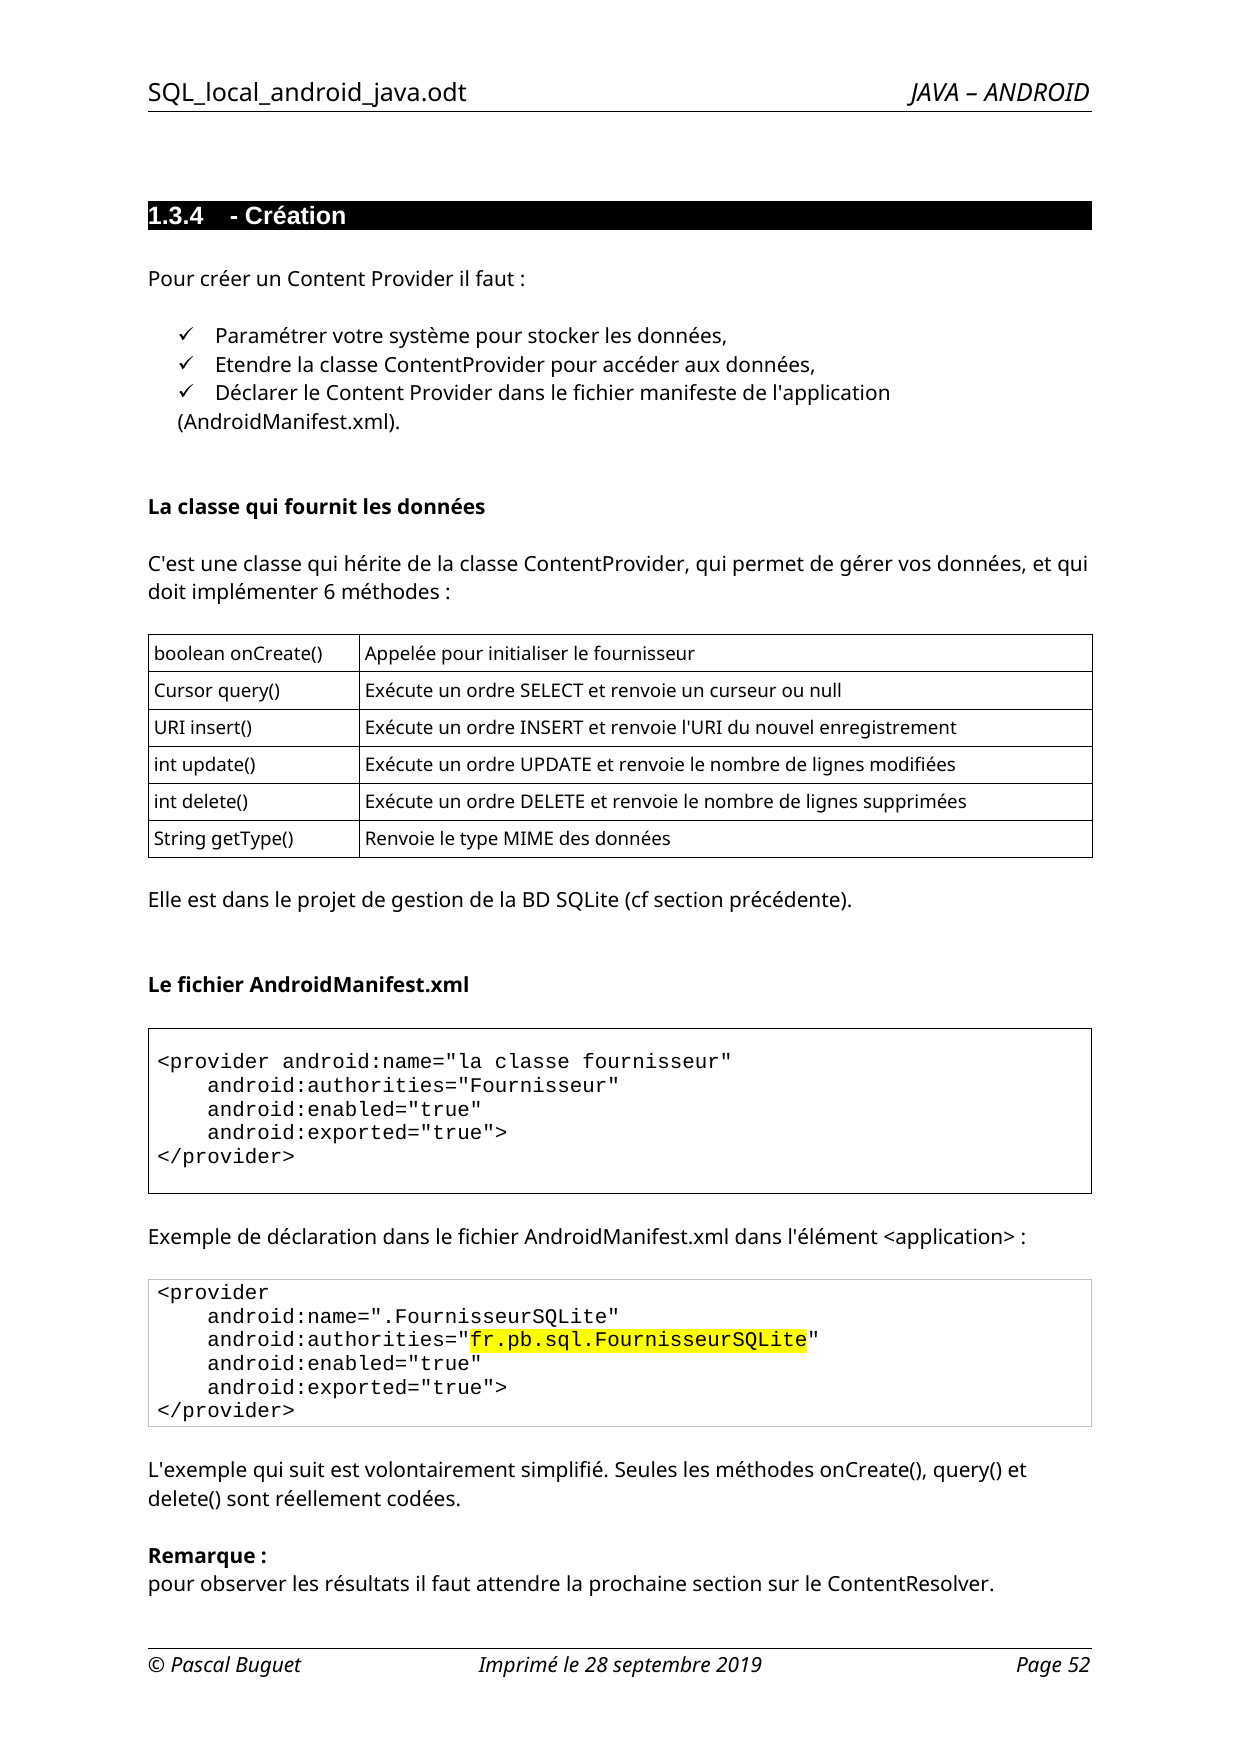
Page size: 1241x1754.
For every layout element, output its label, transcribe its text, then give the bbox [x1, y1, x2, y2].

text Elle est dans le projet de gestion de la BD SQLite (cf section précédente). [148, 885, 1092, 914]
text L'exemple qui suit est volontairement simplifié. Seules les méthodes onCreate(), query() et delete() sont réellement codées. [148, 1456, 1092, 1512]
text La classe qui fournit les données [148, 492, 1092, 521]
text android:exported="true"> [149, 1373, 1091, 1397]
text android:enabled="true" [149, 1075, 1091, 1098]
text Exemple de déclaration dans le fichier AndroidManifest.xml dans l'élément <application> : [148, 1222, 1092, 1251]
table_cell Cursor query() [149, 672, 359, 708]
table_header boolean onCreate() [149, 635, 359, 671]
list Etendre la classe ContentProvider pour accéder aux données, [177, 350, 1092, 378]
table_cell Exécute un ordre INSERT et renvoie l'URI du nouvel enregistrement [360, 710, 1092, 746]
text </provider> [149, 1122, 1091, 1193]
table_cell Renvoie le type MIME des données [360, 821, 1092, 857]
text Remarque : [148, 1541, 1092, 1569]
text <provider android:name="la classe fournisseur" [149, 1029, 1091, 1051]
text C'est une classe qui hérite de la classe ContentProvider, qui permet de gérer vos données, et qui doit implémenter 6 méthodes : [148, 549, 1092, 606]
table_cell Exécute un ordre DELETE et renvoie le nombre de lignes supprimées [360, 784, 1092, 820]
text android:exported="true"> [149, 1098, 1091, 1122]
table_cell int delete() [149, 784, 359, 820]
table_cell int update() [149, 747, 359, 783]
list Paramétrer votre système pour stocker les données, [177, 321, 1092, 350]
text android:enabled="true" [149, 1350, 1091, 1373]
text Le fichier AndroidManifest.xml [148, 971, 1092, 999]
table_cell String getType() [149, 821, 359, 857]
text <provider [149, 1280, 1091, 1303]
subtitle - Création [148, 201, 1092, 230]
table_cell Exécute un ordre UPDATE et renvoie le nombre de lignes modifiées [360, 747, 1092, 783]
text Pour créer un Content Provider il faut : [148, 264, 1092, 293]
table_cell URI insert() [149, 710, 359, 746]
table_cell Exécute un ordre SELECT et renvoie un curseur ou null [360, 672, 1092, 708]
text android:name=".FournisseurSQLite" [149, 1303, 1091, 1326]
text </provider> [149, 1397, 1091, 1426]
text android:authorities="Fournisseur" [149, 1051, 1091, 1075]
text pour observer les résultats il faut attendre la prochaine section sur le ContentResolver. [148, 1569, 1092, 1598]
text android:authorities="fr.pb.sql.FournisseurSQLite" [149, 1326, 1091, 1350]
table_header Appelée pour initialiser le fournisseur [360, 635, 1092, 671]
list Déclarer le Content Provider dans le fichier manifeste de l'application (AndroidManifest.xml). [177, 378, 1092, 435]
